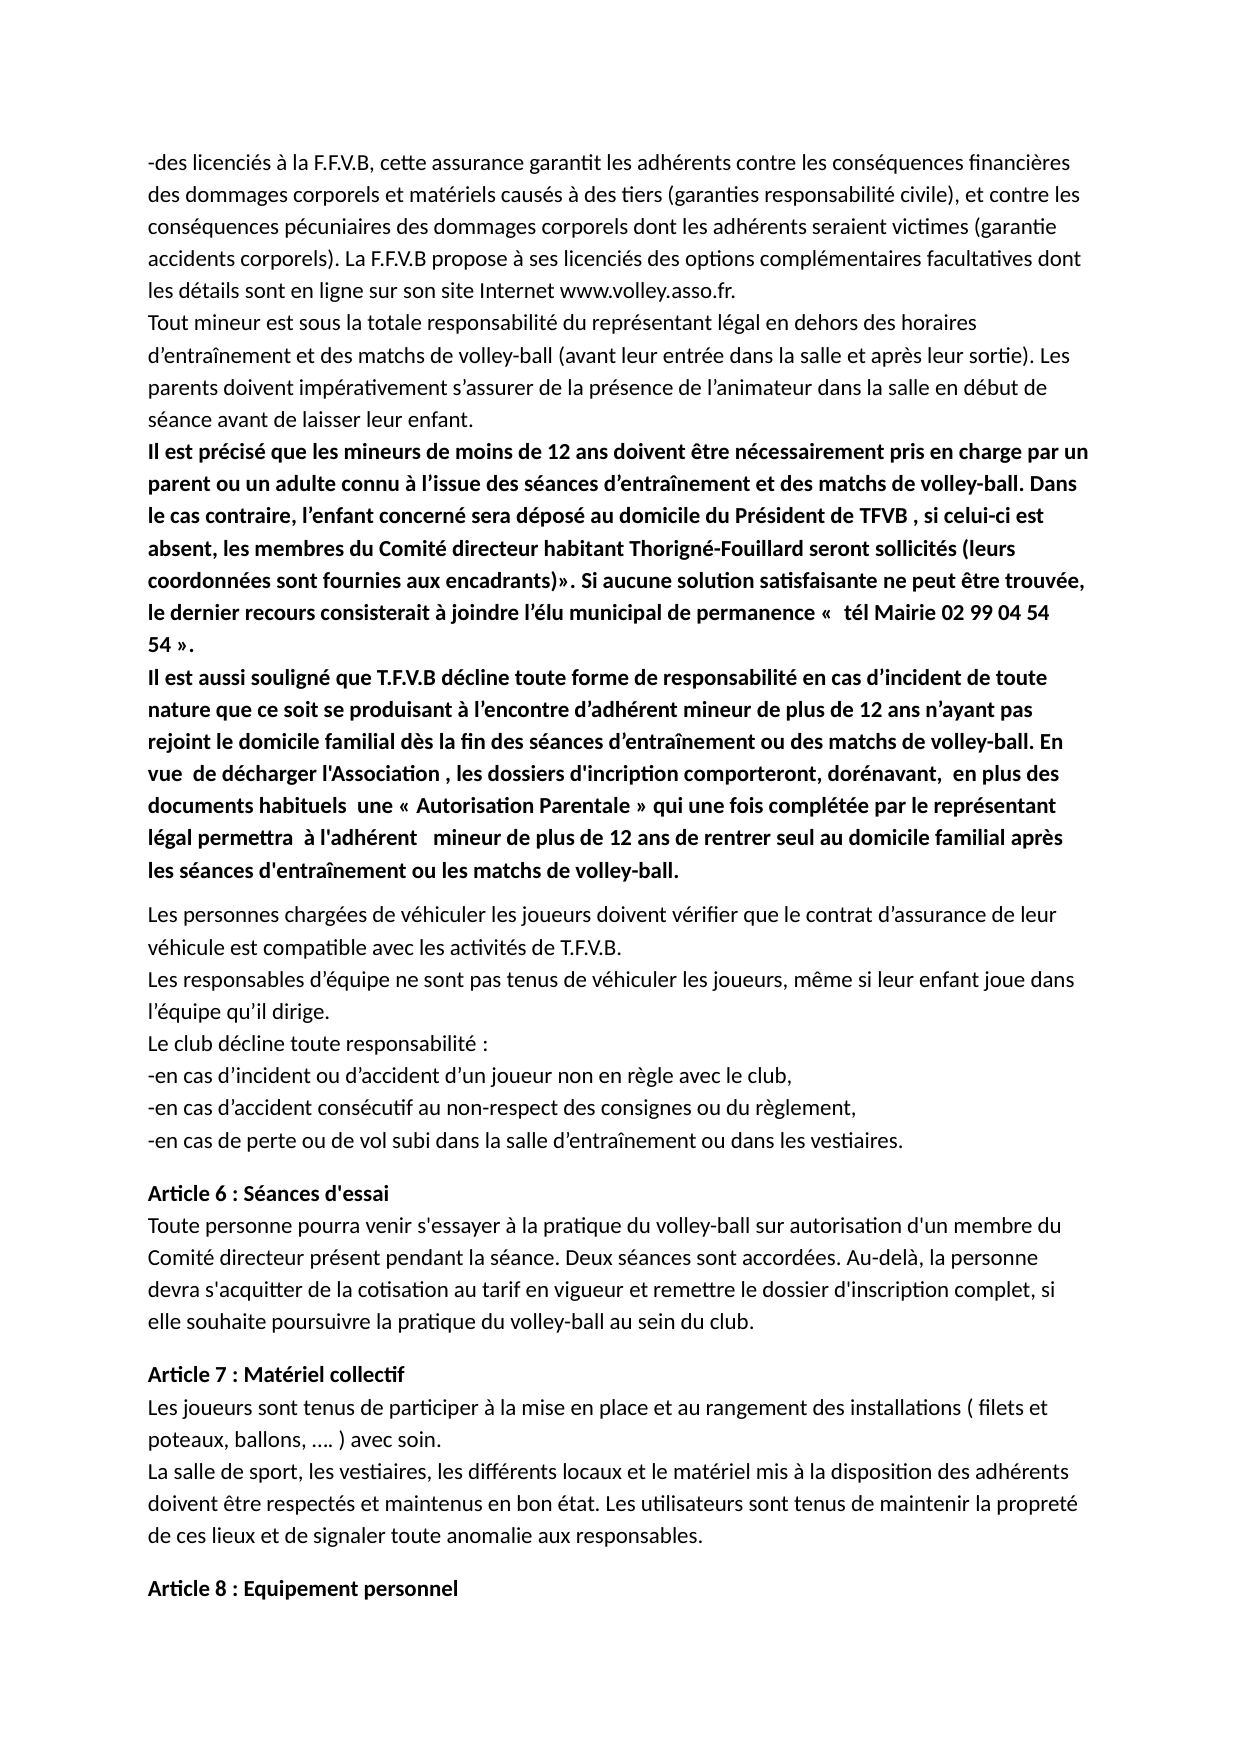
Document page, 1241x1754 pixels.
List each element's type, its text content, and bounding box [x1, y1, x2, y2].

text Article 8 : Equipement personnel [148, 1574, 1093, 1602]
text La salle de sport, les vestiaires, les différents locaux et le matériel mis à la disposition des adhérents doivent être respectés et maintenus en bon état. Les utilisateurs sont tenus de maintenir la propreté de ces lieux et de signaler toute anomalie aux responsables. [148, 1457, 1093, 1549]
text Les responsables d’équipe ne sont pas tenus de véhiculer les joueurs, même si leur enfant joue dans l’équipe qu’il dirige. [148, 965, 1093, 1025]
text -en cas d’incident ou d’accident d’un joueur non en règle avec le club, [148, 1061, 1093, 1089]
text Tout mineur est sous la totale responsabilité du représentant légal en dehors des horaires d’entraînement et des matchs de volley-ball (avant leur entrée dans la salle et après leur sortie). Les parents doivent impérativement s’assurer de la présence de l’animateur dans la salle en début de séance avant de laisser leur enfant. [148, 308, 1093, 433]
text Article 7 : Matériel collectif [148, 1361, 1093, 1388]
text -en cas de perte ou de vol subi dans la salle d’entraînement ou dans les vestiaires. [148, 1126, 1093, 1154]
text Il est aussi souligné que T.F.V.B décline toute forme de responsabilité en cas d’incident de toute nature que ce soit se produisant à l’encontre d’adhérent mineur de plus de 12 ans n’ayant pas rejoint le domicile familial dès la fin des séances d’entraînement ou des matchs de volley-ball. En vue de décharger l'Association , les dossiers d'incription comporteront, dorénavant, en plus des documents habituels une « Autorisation Parentale » qui une fois complétée par le représentant légal permettra à l'adhérent mineur de plus de 12 ans de rentrer seul au domicile familial après les séances d'entraînement ou les matchs de volley-ball. [148, 663, 1093, 884]
text Article 6 : Séances d'essai [148, 1179, 1093, 1207]
text Le club décline toute responsabilité : [148, 1029, 1093, 1057]
text -des licenciés à la F.F.V.B, cette assurance garantit les adhérents contre les conséquences financières des dommages corporels et matériels causés à des tiers (garanties responsabilité civile), et contre les conséquences pécuniaires des dommages corporels dont les adhérents seraient victimes (garantie accidents corporels). La F.F.V.B propose à ses licenciés des options complémentaires facultatives dont les détails sont en ligne sur son site Internet www.volley.asso.fr. [148, 148, 1093, 304]
text Les personnes chargées de véhiculer les joueurs doivent vérifier que le contrat d’assurance de leur véhicule est compatible avec les activités de T.F.V.B. [148, 900, 1093, 961]
text Toute personne pourra venir s'essayer à la pratique du volley-ball sur autorisation d'un membre du Comité directeur présent pendant la séance. Deux séances sont accordées. Au-delà, la personne devra s'acquitter de la cotisation au tarif en vigueur et remettre le dossier d'inscription complet, si elle souhaite poursuivre la pratique du volley-ball au sein du club. [148, 1211, 1093, 1336]
text Il est précisé que les mineurs de moins de 12 ans doivent être nécessairement pris en charge par un parent ou un adulte connu à l’issue des séances d’entraînement et des matchs de volley-ball. Dans le cas contraire, l’enfant concerné sera déposé au domicile du Président de TFVB , si celui-ci est absent, les membres du Comité directeur habitant Thorigné-Fouillard seront sollicités (leurs coordonnées sont fournies aux encadrants)». Si aucune solution satisfaisante ne peut être trouvée, le dernier recours consisterait à joindre l’élu municipal de permanence « tél Mairie 02 99 04 54 54 ». [148, 437, 1093, 658]
text Les joueurs sont tenus de participer à la mise en place et au rangement des installations ( filets et poteaux, ballons, …. ) avec soin. [148, 1393, 1093, 1453]
text -en cas d’accident consécutif au non-respect des consignes ou du règlement, [148, 1093, 1093, 1122]
